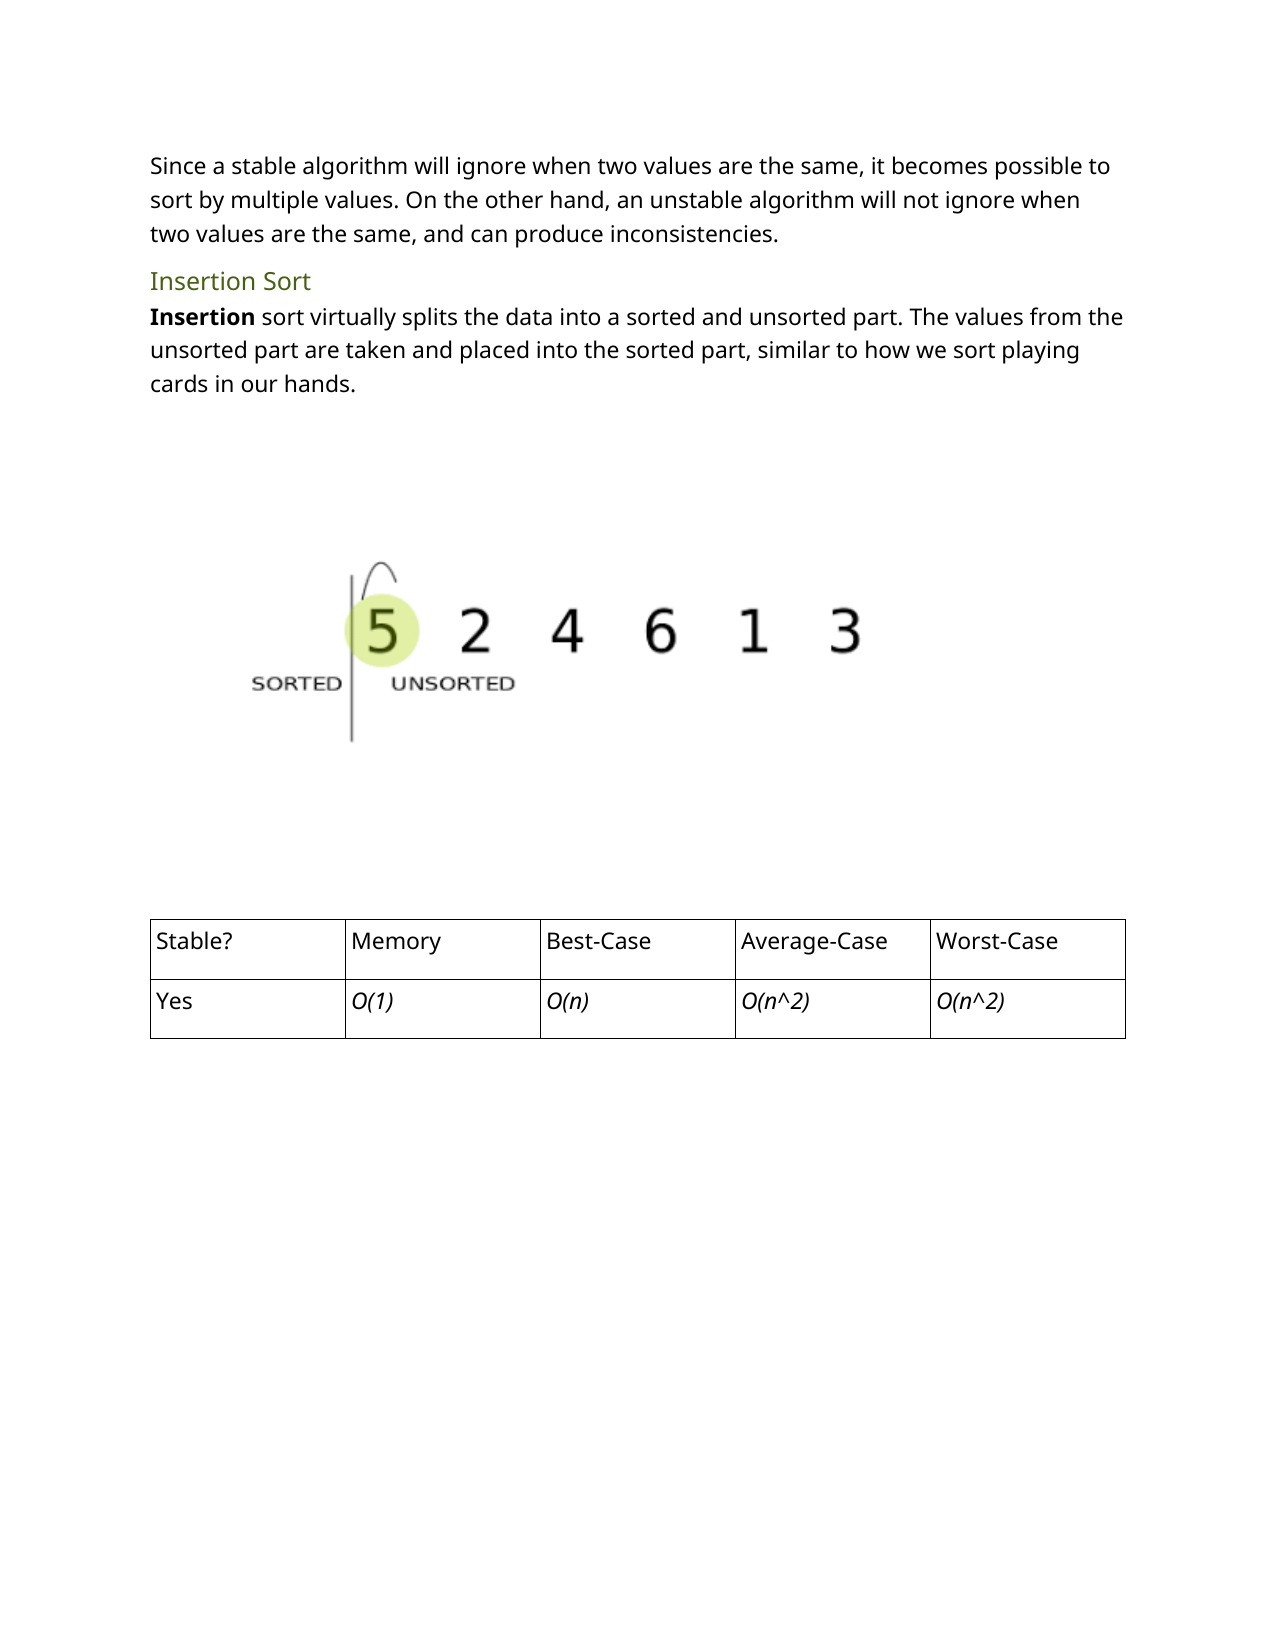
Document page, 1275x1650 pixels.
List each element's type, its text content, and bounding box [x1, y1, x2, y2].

table_header Stable? [151, 920, 345, 979]
table_cell O(1) [346, 980, 540, 1038]
subtitle Insertion Sort [150, 264, 1125, 298]
picture [237, 414, 1038, 871]
table_header Worst-Case [931, 920, 1125, 979]
table_cell O(n) [541, 980, 735, 1038]
table_header Memory [346, 920, 540, 979]
table_header Average-Case [736, 920, 930, 979]
table_cell Yes [151, 980, 345, 1038]
text Since a stable algorithm will ignore when two values are the same, it becomes possible to sort by multiple values. On the other hand, an unstable algorithm will not ignore when two values are the same, and can produce inconsistencies. [150, 150, 1125, 249]
table_header Best-Case [541, 920, 735, 979]
table_cell O(n^2) [736, 980, 930, 1038]
table_cell O(n^2) [931, 980, 1125, 1038]
text Insertion sort virtually splits the data into a sorted and unsorted part. The values from the unsorted part are taken and placed into the sorted part, similar to how we sort playing cards in our hands. [150, 301, 1125, 399]
